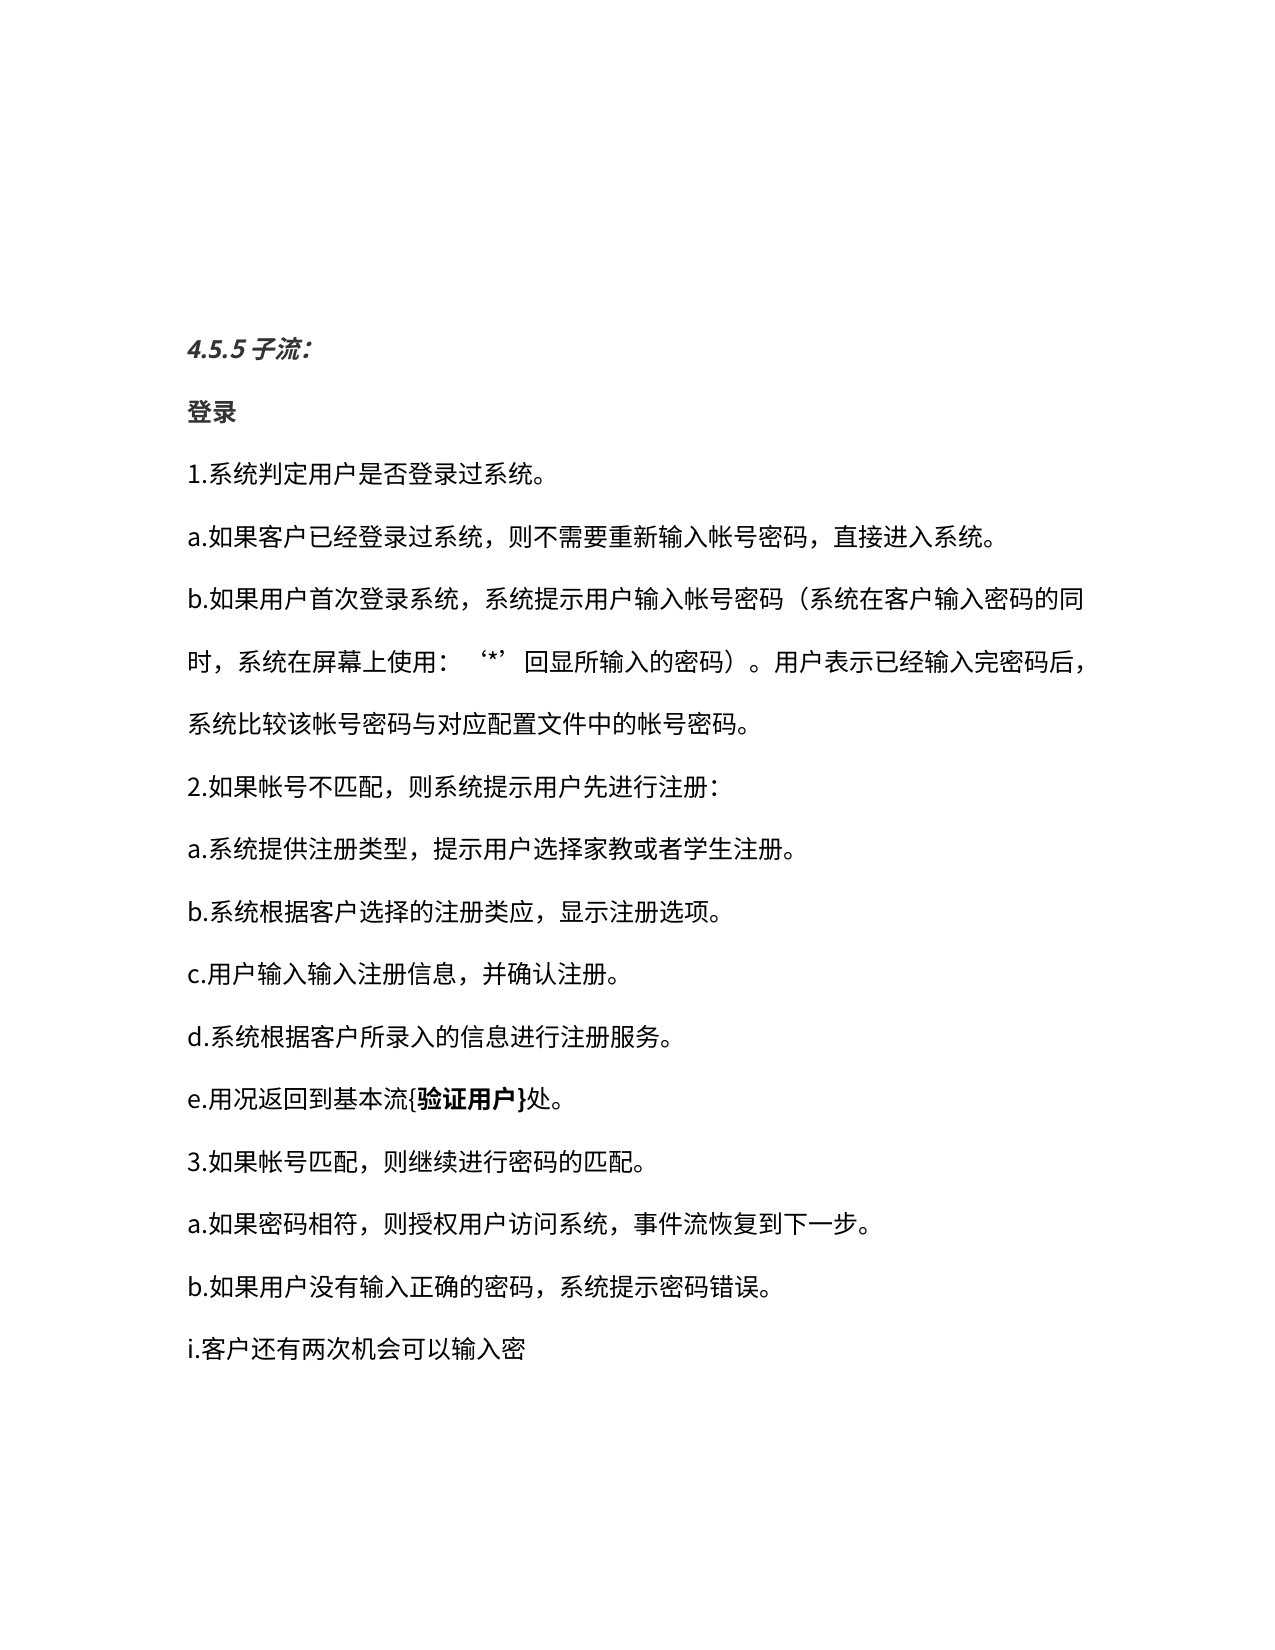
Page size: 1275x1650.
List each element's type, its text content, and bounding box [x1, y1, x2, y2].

text b.如果用户没有输入正确的密码，系统提示密码错误。 [187, 1244, 1087, 1306]
text e.用况返回到基本流{验证用户}处。 [187, 1056, 1087, 1119]
text a.如果密码相符，则授权用户访问系统，事件流恢复到下一步。 [187, 1181, 1087, 1244]
text a.系统提供注册类型，提示用户选择家教或者学生注册。 [187, 806, 1087, 869]
text d.系统根据客户所录入的信息进行注册服务。 [187, 994, 1087, 1056]
text 登录 [187, 369, 1087, 431]
text 3.如果帐号匹配，则继续进行密码的匹配。 [187, 1119, 1087, 1181]
text 1.系统判定用户是否登录过系统。 [187, 431, 1087, 494]
subtitle 4.5.5子流： [187, 306, 1087, 369]
text c.用户输入输入注册信息，并确认注册。 [187, 931, 1087, 994]
text i.客户还有两次机会可以输入密 [187, 1306, 1087, 1369]
text a.如果客户已经登录过系统，则不需要重新输入帐号密码，直接进入系统。 [187, 494, 1087, 556]
text 2.如果帐号不匹配，则系统提示用户先进行注册： [187, 744, 1087, 806]
text b.系统根据客户选择的注册类应，显示注册选项。 [187, 869, 1087, 931]
text b.如果用户首次登录系统，系统提示用户输入帐号密码（系统在客户输入密码的同时，系统在屏幕上使用：‘*’回显所输入的密码）。用户表示已经输入完密码后，系统比较该帐号密码与对应配置文件中的帐号密码。 [187, 556, 1087, 744]
